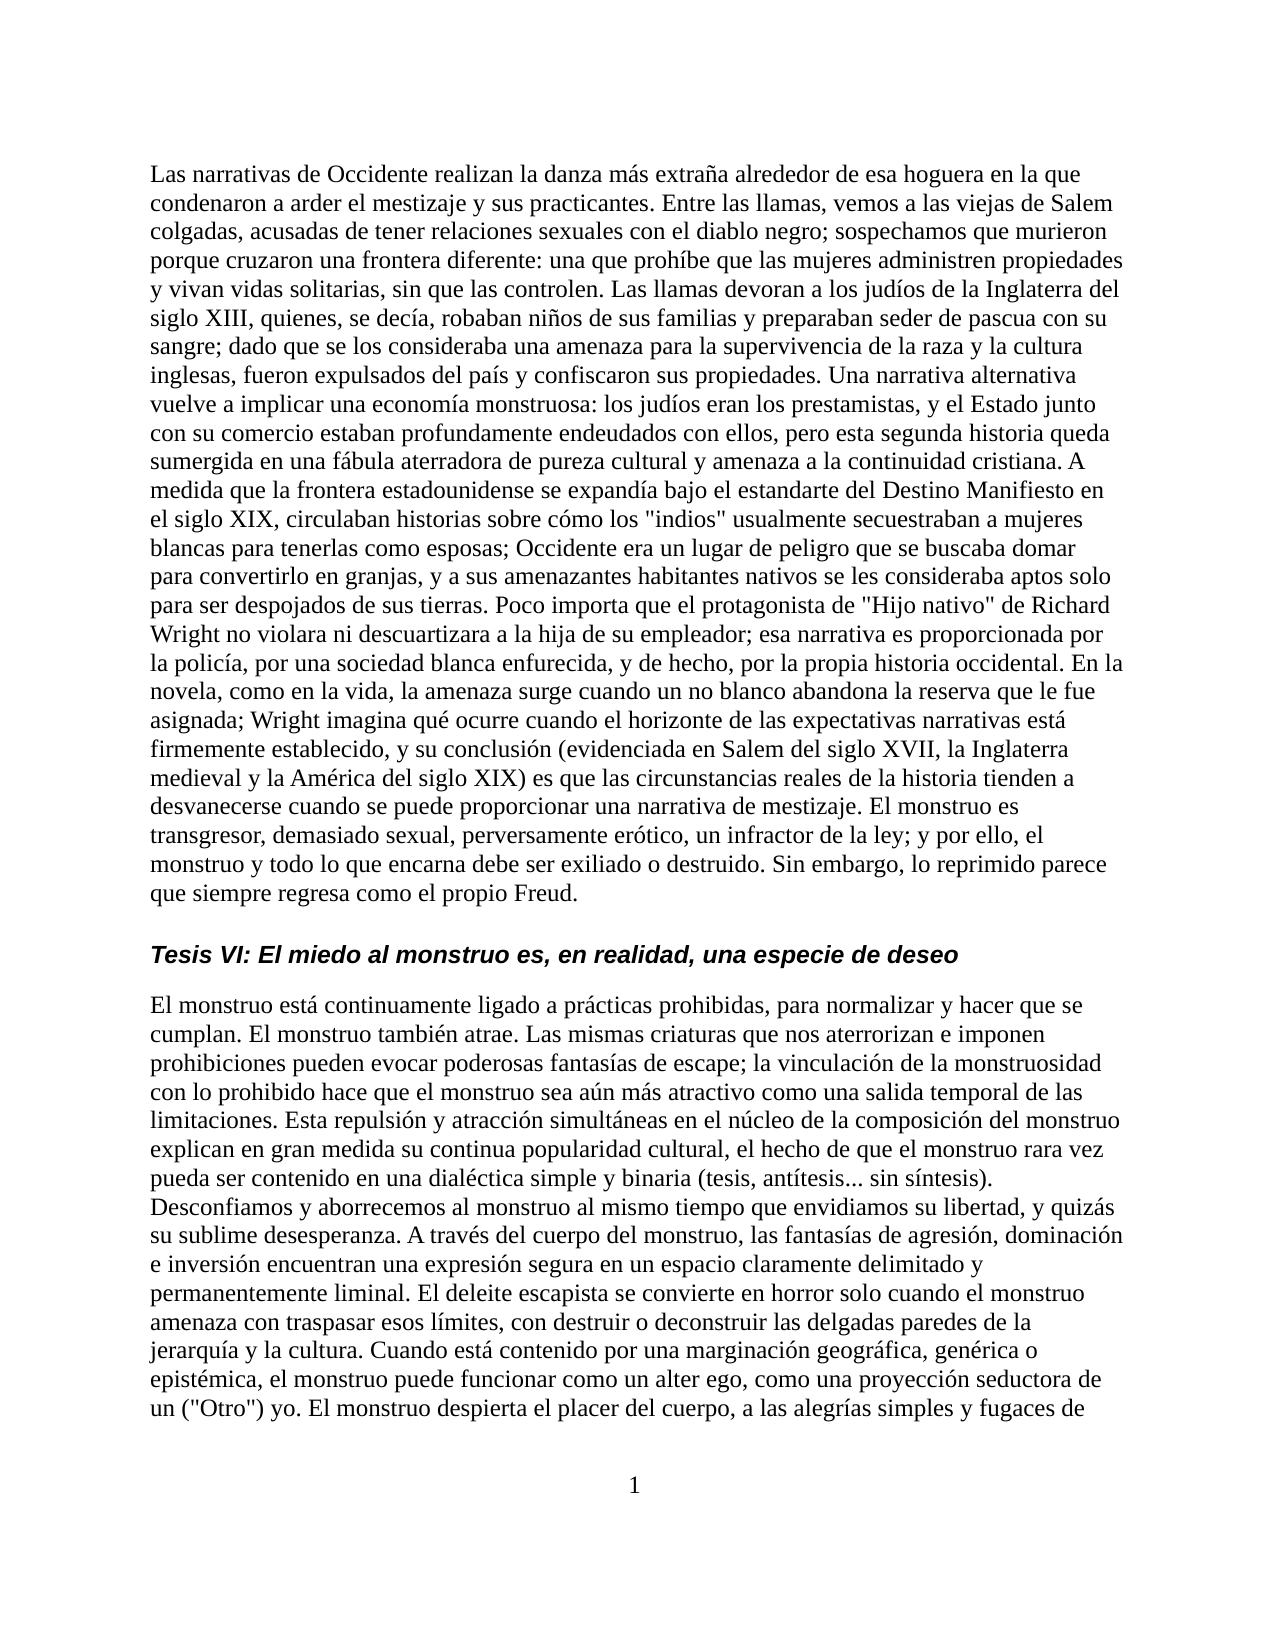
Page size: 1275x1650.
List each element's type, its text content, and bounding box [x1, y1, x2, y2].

text El monstruo está continuamente ligado a prácticas prohibidas, para normalizar y hacer que se cumplan. El monstruo también atrae. Las mismas criaturas que nos aterrorizan e imponen prohibiciones pueden evocar poderosas fantasías de escape; la vinculación de la monstruosidad con lo prohibido hace que el monstruo sea aún más atractivo como una salida temporal de las limitaciones. Esta repulsión y atracción simultáneas en el núcleo de la composición del monstruo explican en gran medida su continua popularidad cultural, el hecho de que el monstruo rara vez pueda ser contenido en una dialéctica simple y binaria (tesis, antítesis... sin síntesis). Desconfiamos y aborrecemos al monstruo al mismo tiempo que envidiamos su libertad, y quizás su sublime desesperanza. A través del cuerpo del monstruo, las fantasías de agresión, dominación e inversión encuentran una expresión segura en un espacio claramente delimitado y permanentemente liminal. El deleite escapista se convierte en horror solo cuando el monstruo amenaza con traspasar esos límites, con destruir o deconstruir las delgadas paredes de la jerarquía y la cultura. Cuando está contenido por una marginación geográfica, genérica o epistémica, el monstruo puede funcionar como un alter ego, como una proyección seductora de un ("Otro") yo. El monstruo despierta el placer del cuerpo, a las alegrías simples y fugaces de [150, 990, 1125, 1422]
subtitle Tesis VI: El miedo al monstruo es, en realidad, una especie de deseo [150, 940, 1125, 969]
text Las narrativas de Occidente realizan la danza más extraña alrededor de esa hoguera en la que condenaron a arder el mestizaje y sus practicantes. Entre las llamas, vemos a las viejas de Salem colgadas, acusadas de tener relaciones sexuales con el diablo negro; sospechamos que murieron porque cruzaron una frontera diferente: una que prohíbe que las mujeres administren propiedades y vivan vidas solitarias, sin que las controlen. Las llamas devoran a los judíos de la Inglaterra del siglo XIII, quienes, se decía, robaban niños de sus familias y preparaban seder de pascua con su sangre; dado que se los consideraba una amenaza para la supervivencia de la raza y la cultura inglesas, fueron expulsados del país y confiscaron sus propiedades. Una narrativa alternativa vuelve a implicar una economía monstruosa: los judíos eran los prestamistas, y el Estado junto con su comercio estaban profundamente endeudados con ellos, pero esta segunda historia queda sumergida en una fábula aterradora de pureza cultural y amenaza a la continuidad cristiana. A medida que la frontera estadounidense se expandía bajo el estandarte del Destino Manifiesto en el siglo XIX, circulaban historias sobre cómo los "indios" usualmente secuestraban a mujeres blancas para tenerlas como esposas; Occidente era un lugar de peligro que se buscaba domar para convertirlo en granjas, y a sus amenazantes habitantes nativos se les consideraba aptos solo para ser despojados de sus tierras. Poco importa que el protagonista de "Hijo nativo" de Richard Wright no violara ni descuartizara a la hija de su empleador; esa narrativa es proporcionada por la policía, por una sociedad blanca enfurecida, y de hecho, por la propia historia occidental. En la novela, como en la vida, la amenaza surge cuando un no blanco abandona la reserva que le fue asignada; Wright imagina qué ocurre cuando el horizonte de las expectativas narrativas está firmemente establecido, y su conclusión (evidenciada en Salem del siglo XVII, la Inglaterra medieval y la América del siglo XIX) es que las circunstancias reales de la historia tienden a desvanecerse cuando se puede proporcionar una narrativa de mestizaje. El monstruo es transgresor, demasiado sexual, perversamente erótico, un infractor de la ley; y por ello, el monstruo y todo lo que encarna debe ser exiliado o destruido. Sin embargo, lo reprimido parece que siempre regresa como el propio Freud. [150, 159, 1125, 906]
